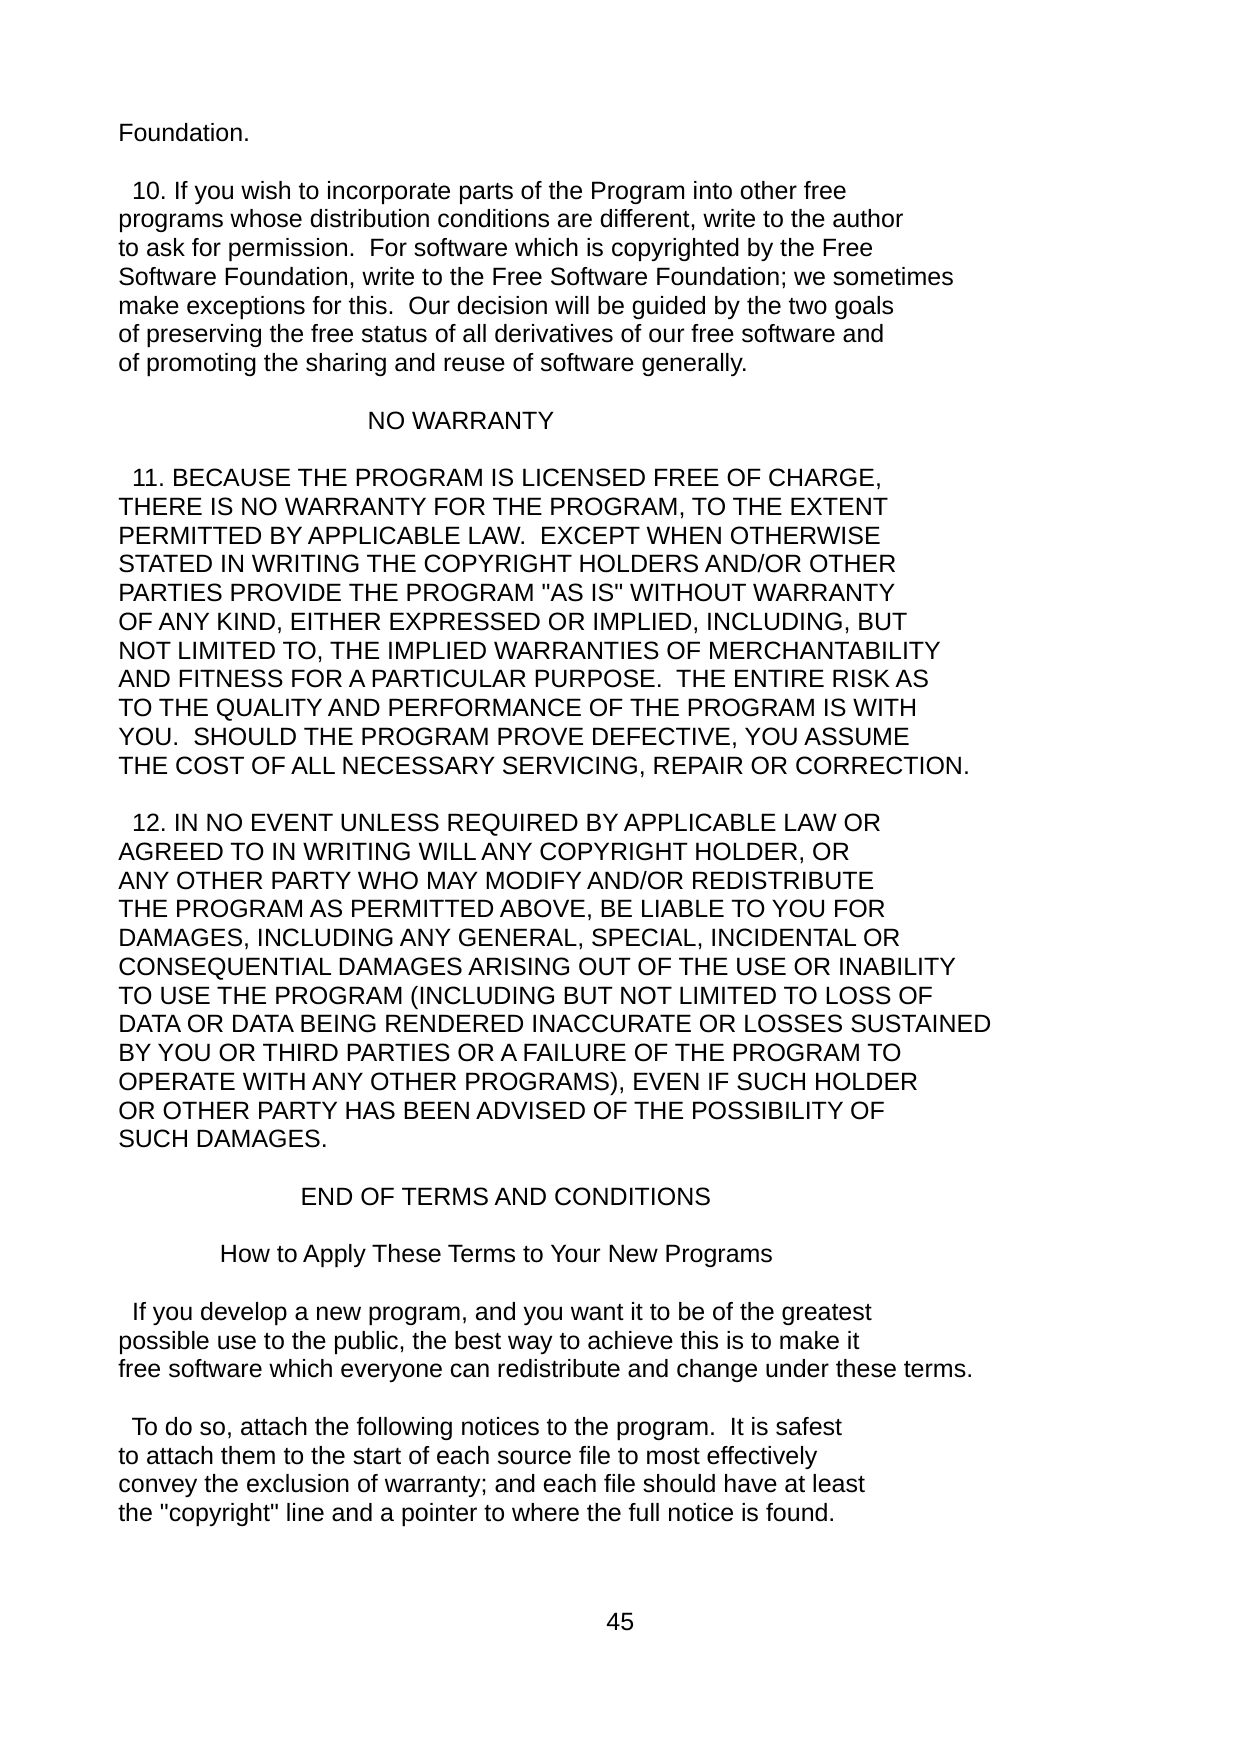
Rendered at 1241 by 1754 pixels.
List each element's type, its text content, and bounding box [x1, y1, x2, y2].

text Software Foundation, write to the Free Software Foundation; we sometimes [118, 262, 1122, 291]
text OPERATE WITH ANY OTHER PROGRAMS), EVEN IF SUCH HOLDER [118, 1067, 1122, 1096]
text TO THE QUALITY AND PERFORMANCE OF THE PROGRAM IS WITH [118, 693, 1122, 722]
text 11. BECAUSE THE PROGRAM IS LICENSED FREE OF CHARGE, THERE IS NO WARRANTY FOR THE PROGRAM, TO THE EXTENT PERMITTED BY APPLICABLE LAW. EXCEPT WHEN OTHERWISE STATED IN WRITING THE COPYRIGHT HOLDERS AND/OR OTHER PARTIES PROVIDE THE PROGRAM "AS IS" WITHOUT WARRANTY [118, 463, 1122, 607]
text to ask for permission. For software which is copyrighted by the Free [118, 233, 1122, 262]
text 10. If you wish to incorporate parts of the Program into other free [118, 176, 1122, 204]
text to attach them to the start of each source file to most effectively [118, 1441, 1122, 1469]
text make exceptions for this. Our decision will be guided by the two goals [118, 291, 1122, 319]
text To do so, attach the following notices to the program. It is safest [118, 1412, 1122, 1441]
text OF ANY KIND, EITHER EXPRESSED OR IMPLIED, INCLUDING, BUT NOT LIMITED TO, THE IMPLIED WARRANTIES OF MERCHANTABILITY AND FITNESS FOR A PARTICULAR PURPOSE. THE ENTIRE RISK AS [118, 607, 1122, 693]
text 12. IN NO EVENT UNLESS REQUIRED BY APPLICABLE LAW OR AGREED TO IN WRITING WILL ANY COPYRIGHT HOLDER, OR ANY OTHER PARTY WHO MAY MODIFY AND/OR REDISTRIBUTE THE PROGRAM AS PERMITTED ABOVE, BE LIABLE TO YOU FOR DAMAGES, INCLUDING ANY GENERAL, SPECIAL, INCIDENTAL OR CONSEQUENTIAL DAMAGES ARISING OUT OF THE USE OR INABILITY TO USE THE PROGRAM (INCLUDING BUT NOT LIMITED TO LOSS OF DATA OR DATA BEING RENDERED INACCURATE OR LOSSES SUSTAINED BY YOU OR THIRD PARTIES OR A FAILURE OF THE PROGRAM TO [118, 808, 1122, 1067]
text convey the exclusion of warranty; and each file should have at least [118, 1469, 1122, 1498]
text of preserving the free status of all derivatives of our free software and [118, 319, 1122, 348]
text programs whose distribution conditions are different, write to the author [118, 204, 1122, 233]
text of promoting the sharing and reuse of software generally. [118, 348, 1122, 377]
text the "copyright" line and a pointer to where the full notice is found. [118, 1498, 1122, 1527]
text OR OTHER PARTY HAS BEEN ADVISED OF THE POSSIBILITY OF SUCH DAMAGES. [118, 1096, 1122, 1153]
text free software which everyone can redistribute and change under these terms. [118, 1354, 1122, 1383]
text NO WARRANTY [118, 406, 1122, 434]
text possible use to the public, the best way to achieve this is to make it [118, 1326, 1122, 1354]
text YOU. SHOULD THE PROGRAM PROVE DEFECTIVE, YOU ASSUME THE COST OF ALL NECESSARY SERVICING, REPAIR OR CORRECTION. [118, 722, 1122, 779]
text Foundation. [118, 118, 1122, 147]
text If you develop a new program, and you want it to be of the greatest [118, 1297, 1122, 1326]
text END OF TERMS AND CONDITIONS [118, 1182, 1122, 1211]
text How to Apply These Terms to Your New Programs [118, 1239, 1122, 1268]
